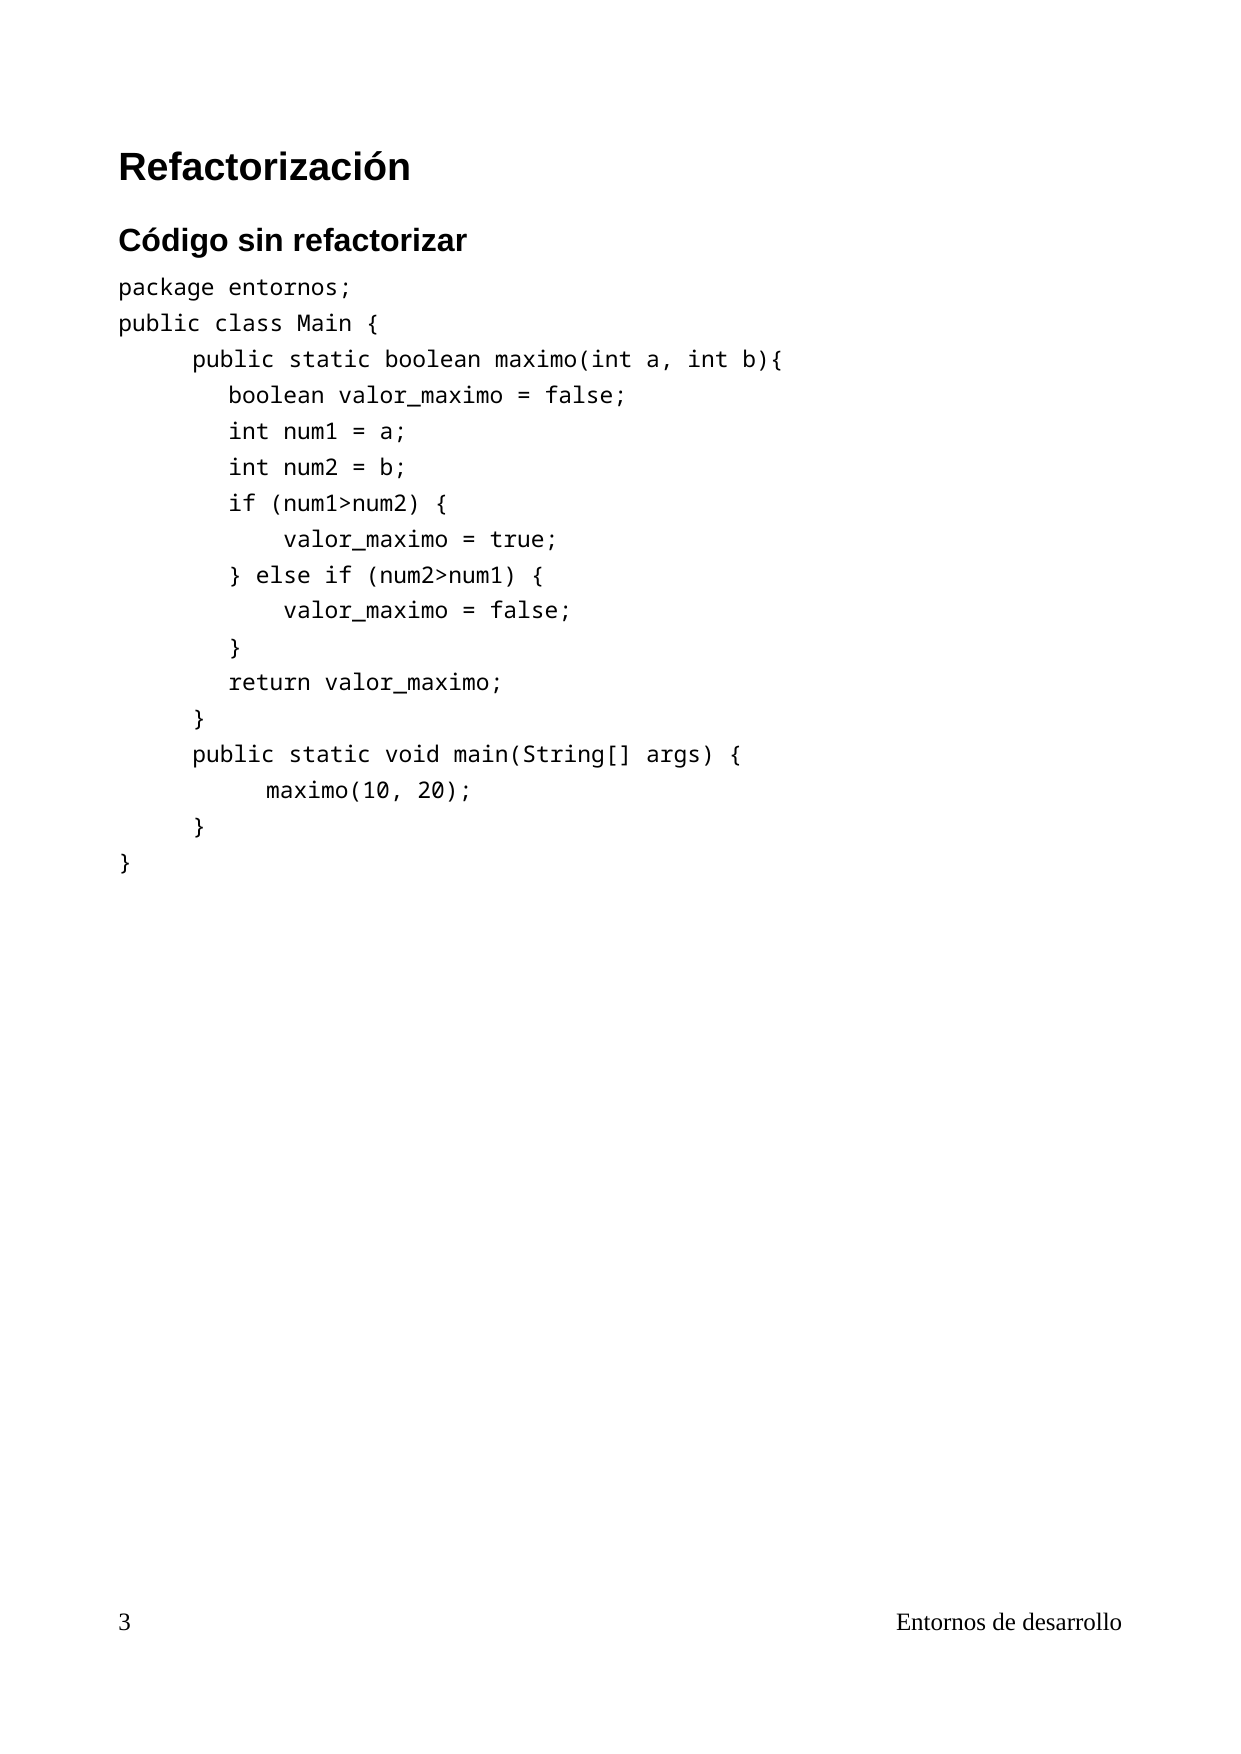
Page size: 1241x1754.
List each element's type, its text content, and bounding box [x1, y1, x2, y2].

text } [118, 846, 1122, 877]
text if (num1>num2) { [118, 487, 1122, 518]
text return valor_maximo; [118, 666, 1122, 698]
text valor_maximo = false; [118, 594, 1122, 626]
subtitle Refactorización [118, 143, 1122, 188]
text } [118, 810, 1122, 841]
text valor_maximo = true; [118, 523, 1122, 554]
text } [118, 702, 1122, 733]
text package entornos; [118, 271, 1122, 302]
text int num2 = b; [118, 451, 1122, 482]
text public class Main { [118, 307, 1122, 338]
text } else if (num2>num1) { [118, 558, 1122, 590]
text maximo(10, 20); [118, 774, 1122, 805]
text public static boolean maximo(int a, int b){ [118, 343, 1122, 374]
text boolean valor_maximo = false; [118, 379, 1122, 410]
subtitle Código sin refactorizar [118, 222, 1122, 258]
text public static void main(String[] args) { [118, 738, 1122, 769]
text } [118, 630, 1122, 662]
text int num1 = a; [118, 415, 1122, 446]
